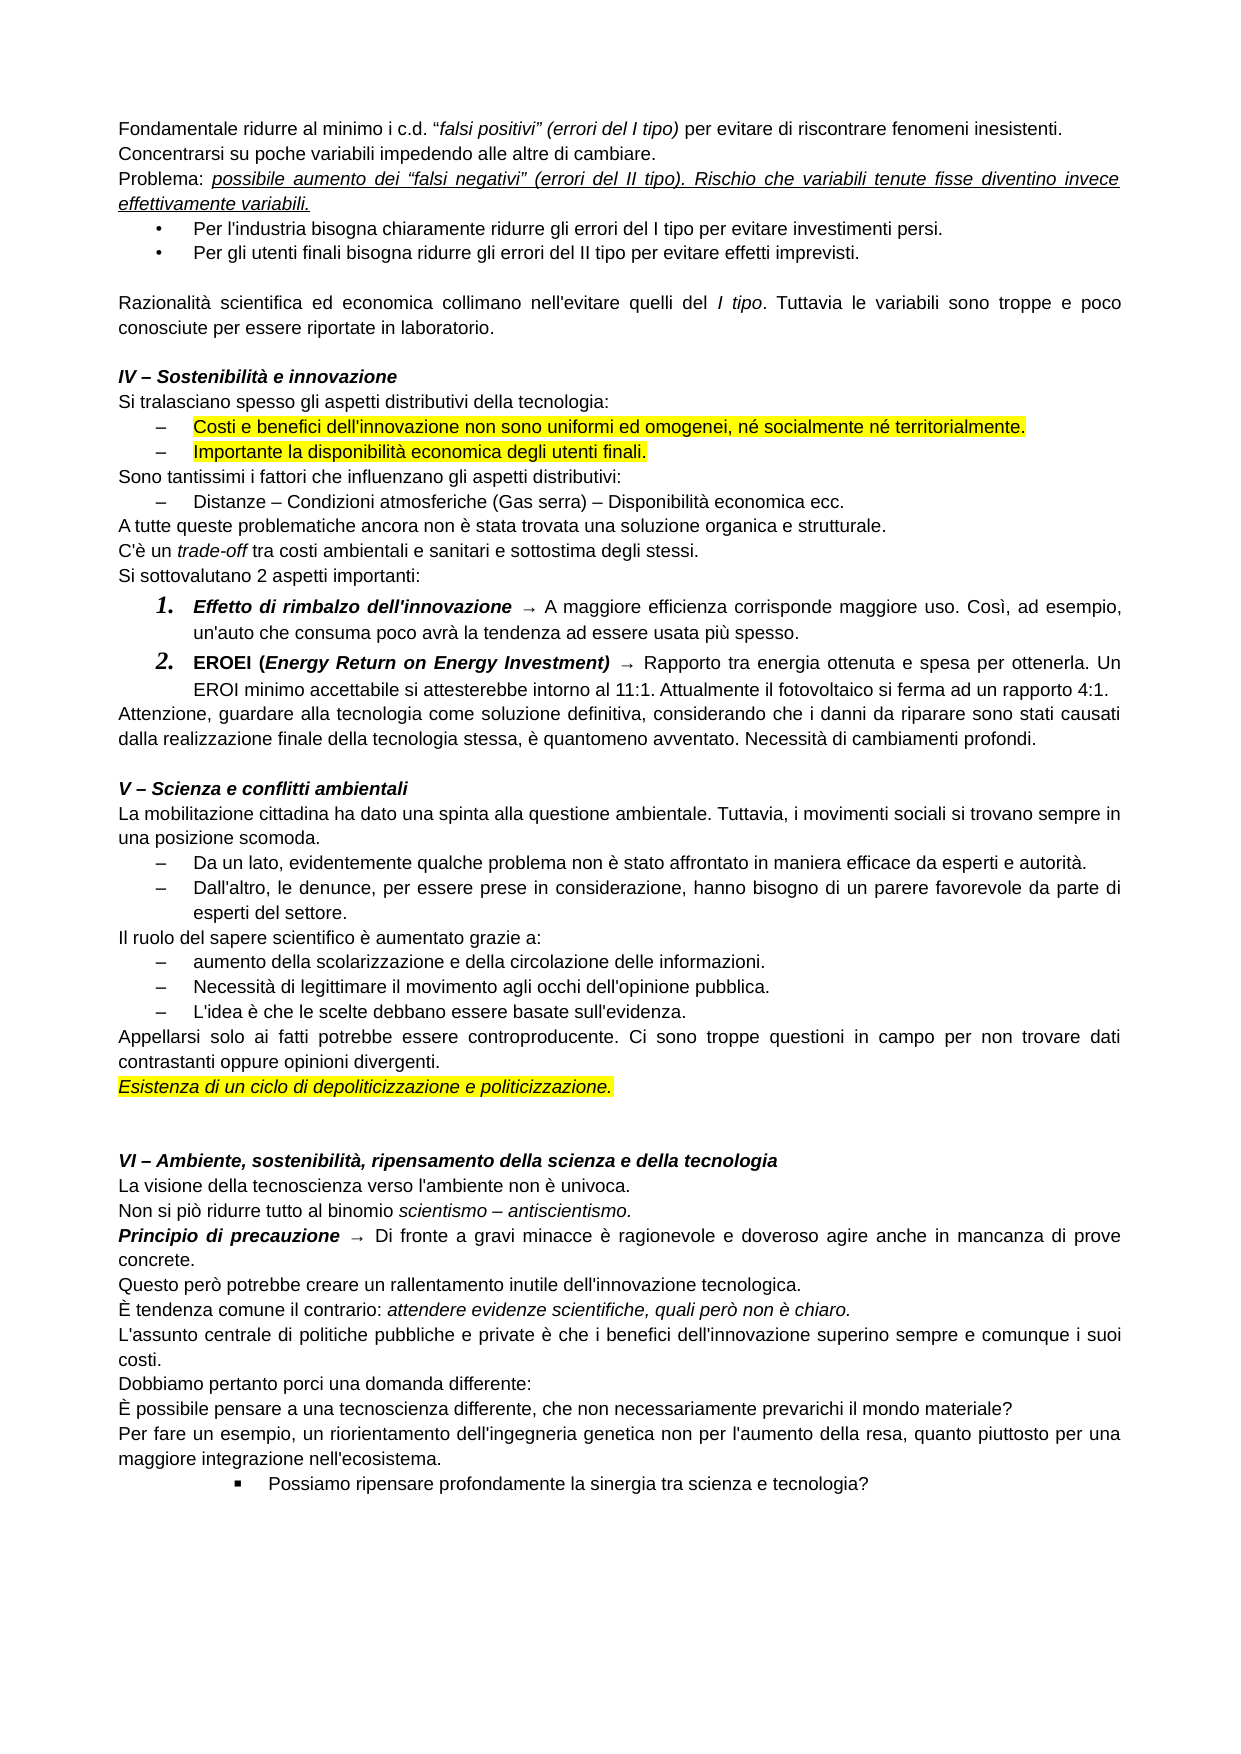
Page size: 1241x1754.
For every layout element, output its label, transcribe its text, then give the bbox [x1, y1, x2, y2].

list Possiamo ripensare profondamente la sinergia tra scienza e tecnologia? [231, 1472, 1122, 1494]
list Per gli utenti finali bisogna ridurre gli errori del II tipo per evitare effetti imprevisti. [156, 242, 1122, 264]
text Fondamentale ridurre al minimo i c.d. “falsi positivi” (errori del I tipo) per evitare di riscontrare fenomeni inesistenti. [118, 118, 1122, 140]
text Dobbiamo pertanto porci una domanda differente: [118, 1373, 1122, 1395]
list Necessità di legittimare il movimento agli occhi dell'opinione pubblica. [156, 976, 1122, 998]
text Il ruolo del sapere scientifico è aumentato grazie a: [118, 927, 1122, 948]
text Razionalità scientifica ed economica collimano nell'evitare quelli del I tipo. Tuttavia le variabili sono troppe e poco conosciute per essere riportate in laboratorio. [118, 292, 1122, 338]
text È tendenza comune il contrario: attendere evidenze scientifiche, quali però non è chiaro. [118, 1299, 1122, 1320]
text VI – Ambiente, sostenibilità, ripensamento della scienza e della tecnologia [118, 1150, 1122, 1172]
text IV – Sostenibilità e innovazione [118, 366, 1122, 388]
text V – Scienza e conflitti ambientali [118, 778, 1122, 799]
list Per l'industria bisogna chiaramente ridurre gli errori del I tipo per evitare investimenti persi. [156, 217, 1122, 239]
list Dall'altro, le denunce, per essere prese in considerazione, hanno bisogno di un parere favorevole da parte di esperti del settore. [156, 877, 1122, 923]
text Non si piò ridurre tutto al binomio scientismo – antiscientismo. [118, 1199, 1122, 1221]
text La visione della tecnoscienza verso l'ambiente non è univoca. [118, 1175, 1122, 1196]
text È possibile pensare a una tecnoscienza differente, che non necessariamente prevarichi il mondo materiale? [118, 1398, 1122, 1419]
list Effetto di rimbalzo dell'innovazione → A maggiore efficienza corrisponde maggiore uso. Così, ad esempio, un'auto che consuma poco avrà la tendenza ad essere usata più spesso. [156, 590, 1122, 643]
text Concentrarsi su poche variabili impedendo alle altre di cambiare. [118, 143, 1122, 164]
text C'è un trade-off tra costi ambientali e sanitari e sottostima degli stessi. [118, 540, 1122, 562]
text Si sottovalutano 2 aspetti importanti: [118, 565, 1122, 586]
list aumento della scolarizzazione e della circolazione delle informazioni. [156, 951, 1122, 973]
list Distanze – Condizioni atmosferiche (Gas serra) – Disponibilità economica ecc. [156, 490, 1122, 512]
list L'idea è che le scelte debbano essere basate sull'evidenza. [156, 1001, 1122, 1023]
list EROEI (Energy Return on Energy Investment) → Rapporto tra energia ottenuta e spesa per ottenerla. Un EROI minimo accettabile si attesterebbe intorno al 11:1. Attualmente il fotovoltaico si ferma ad un rapporto 4:1. [156, 646, 1122, 700]
text A tutte queste problematiche ancora non è stata trovata una soluzione organica e strutturale. [118, 515, 1122, 537]
text Si tralasciano spesso gli aspetti distributivi della tecnologia: [118, 391, 1122, 413]
text Attenzione, guardare alla tecnologia come soluzione definitiva, considerando che i danni da riparare sono stati causati dalla realizzazione finale della tecnologia stessa, è quantomeno avventato. Necessità di cambiamenti profondi. [118, 703, 1122, 749]
text Esistenza di un ciclo di depoliticizzazione e politicizzazione. [118, 1076, 1122, 1097]
list Costi e benefici dell'innovazione non sono uniformi ed omogenei, né socialmente né territorialmente. [156, 416, 1122, 437]
text Questo però potrebbe creare un rallentamento inutile dell'innovazione tecnologica. [118, 1274, 1122, 1296]
text Problema: possibile aumento dei “falsi negativi” (errori del II tipo). Rischio che variabili tenute fisse diventino invece effettivamente variabili. [118, 168, 1122, 214]
text L'assunto centrale di politiche pubbliche e private è che i benefici dell'innovazione superino sempre e comunque i suoi costi. [118, 1323, 1122, 1370]
text La mobilitazione cittadina ha dato una spinta alla questione ambientale. Tuttavia, i movimenti sociali si trovano sempre in una posizione scomoda. [118, 802, 1122, 849]
list Importante la disponibilità economica degli utenti finali. [156, 441, 1122, 462]
text Sono tantissimi i fattori che influenzano gli aspetti distributivi: [118, 466, 1122, 487]
text Appellarsi solo ai fatti potrebbe essere controproducente. Ci sono troppe questioni in campo per non trovare dati contrastanti oppure opinioni divergenti. [118, 1026, 1122, 1072]
list Da un lato, evidentemente qualche problema non è stato affrontato in maniera efficace da esperti e autorità. [156, 852, 1122, 874]
text Principio di precauzione → Di fronte a gravi minacce è ragionevole e doveroso agire anche in mancanza di prove concrete. [118, 1224, 1122, 1271]
text Per fare un esempio, un riorientamento dell'ingegneria genetica non per l'aumento della resa, quanto piuttosto per una maggiore integrazione nell'ecosistema. [118, 1423, 1122, 1469]
